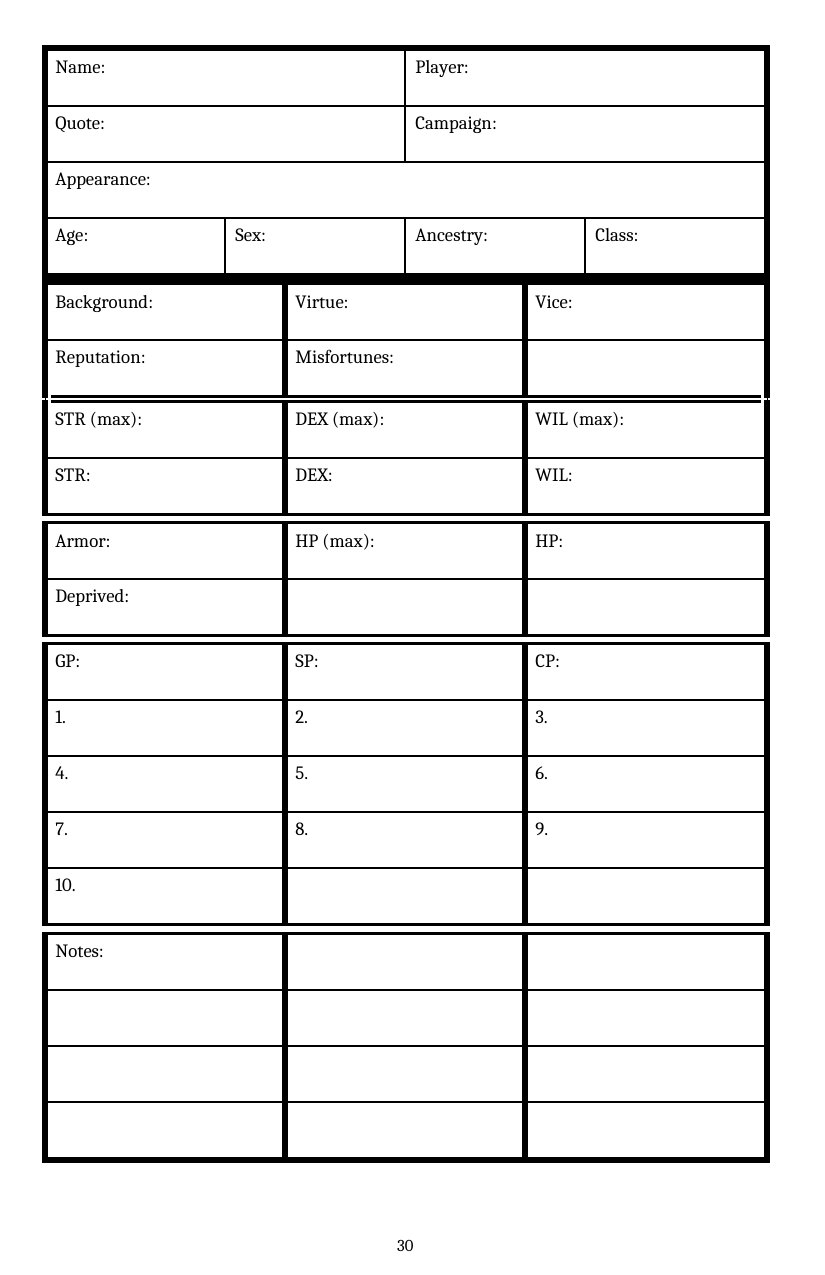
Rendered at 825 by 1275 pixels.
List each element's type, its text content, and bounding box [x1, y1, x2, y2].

table_cell [288, 1103, 522, 1157]
table_cell [525, 516, 767, 521]
table_cell [288, 935, 522, 989]
table_cell [528, 869, 764, 923]
table_cell [45, 926, 285, 932]
table_cell Class: [586, 219, 764, 273]
table_cell DEX: [288, 459, 522, 513]
table_cell 8. [288, 813, 522, 867]
table_cell Appearance: [48, 163, 764, 217]
table_cell [45, 516, 285, 521]
table_cell WIL (max): [528, 400, 764, 457]
table_cell GP: [48, 645, 282, 699]
table_cell Misfortunes: [288, 341, 522, 395]
table_cell HP (max): [288, 524, 522, 578]
table_header Virtue: [288, 285, 522, 339]
table_cell STR (max): [48, 400, 282, 457]
table_cell [285, 926, 525, 932]
table_cell 2. [288, 701, 522, 755]
table_cell [528, 341, 764, 395]
table_cell CP: [528, 645, 764, 699]
table_cell [288, 991, 522, 1045]
table_cell [48, 1047, 282, 1101]
table_cell Armor: [48, 524, 282, 578]
table_cell 7. [48, 813, 282, 867]
table_header Vice: [528, 285, 764, 339]
table_cell [288, 1047, 522, 1101]
table_cell [528, 1047, 764, 1101]
table_cell [285, 637, 525, 642]
table_cell 4. [48, 757, 282, 811]
table_header Background: [48, 285, 282, 339]
table_cell [45, 637, 285, 642]
table_cell HP: [528, 524, 764, 578]
table_cell [528, 1103, 764, 1157]
table_cell [525, 395, 767, 400]
table_cell 10. [48, 869, 282, 923]
table_cell [46, 395, 285, 400]
table_cell [285, 516, 525, 521]
table_cell Deprived: [48, 580, 282, 634]
table_cell 1. [48, 701, 282, 755]
table_header Name: [48, 51, 404, 105]
table_cell Ancestry: [406, 219, 584, 273]
table_cell [288, 869, 522, 923]
table_cell DEX (max): [288, 403, 522, 457]
table_cell SP: [288, 645, 522, 699]
table_cell Age: [48, 219, 224, 273]
table_cell 3. [528, 701, 764, 755]
table_cell [525, 926, 767, 932]
table_cell Reputation: [48, 341, 282, 395]
table_cell Campaign: [406, 107, 764, 161]
table_cell [528, 580, 764, 634]
table_cell WIL: [528, 459, 764, 513]
table_cell Sex: [226, 219, 404, 273]
table_cell 9. [528, 813, 764, 867]
table_header Player: [406, 51, 764, 105]
table_cell 5. [288, 757, 522, 811]
table_cell [528, 991, 764, 1045]
table_cell [528, 935, 764, 989]
table_cell Quote: [48, 107, 404, 161]
table_cell 6. [528, 757, 764, 811]
table_cell Notes: [48, 935, 282, 989]
table_cell [48, 991, 282, 1045]
table_cell [288, 580, 522, 634]
table_cell STR: [48, 459, 282, 513]
table_cell [525, 637, 767, 642]
table_cell [48, 1103, 282, 1157]
